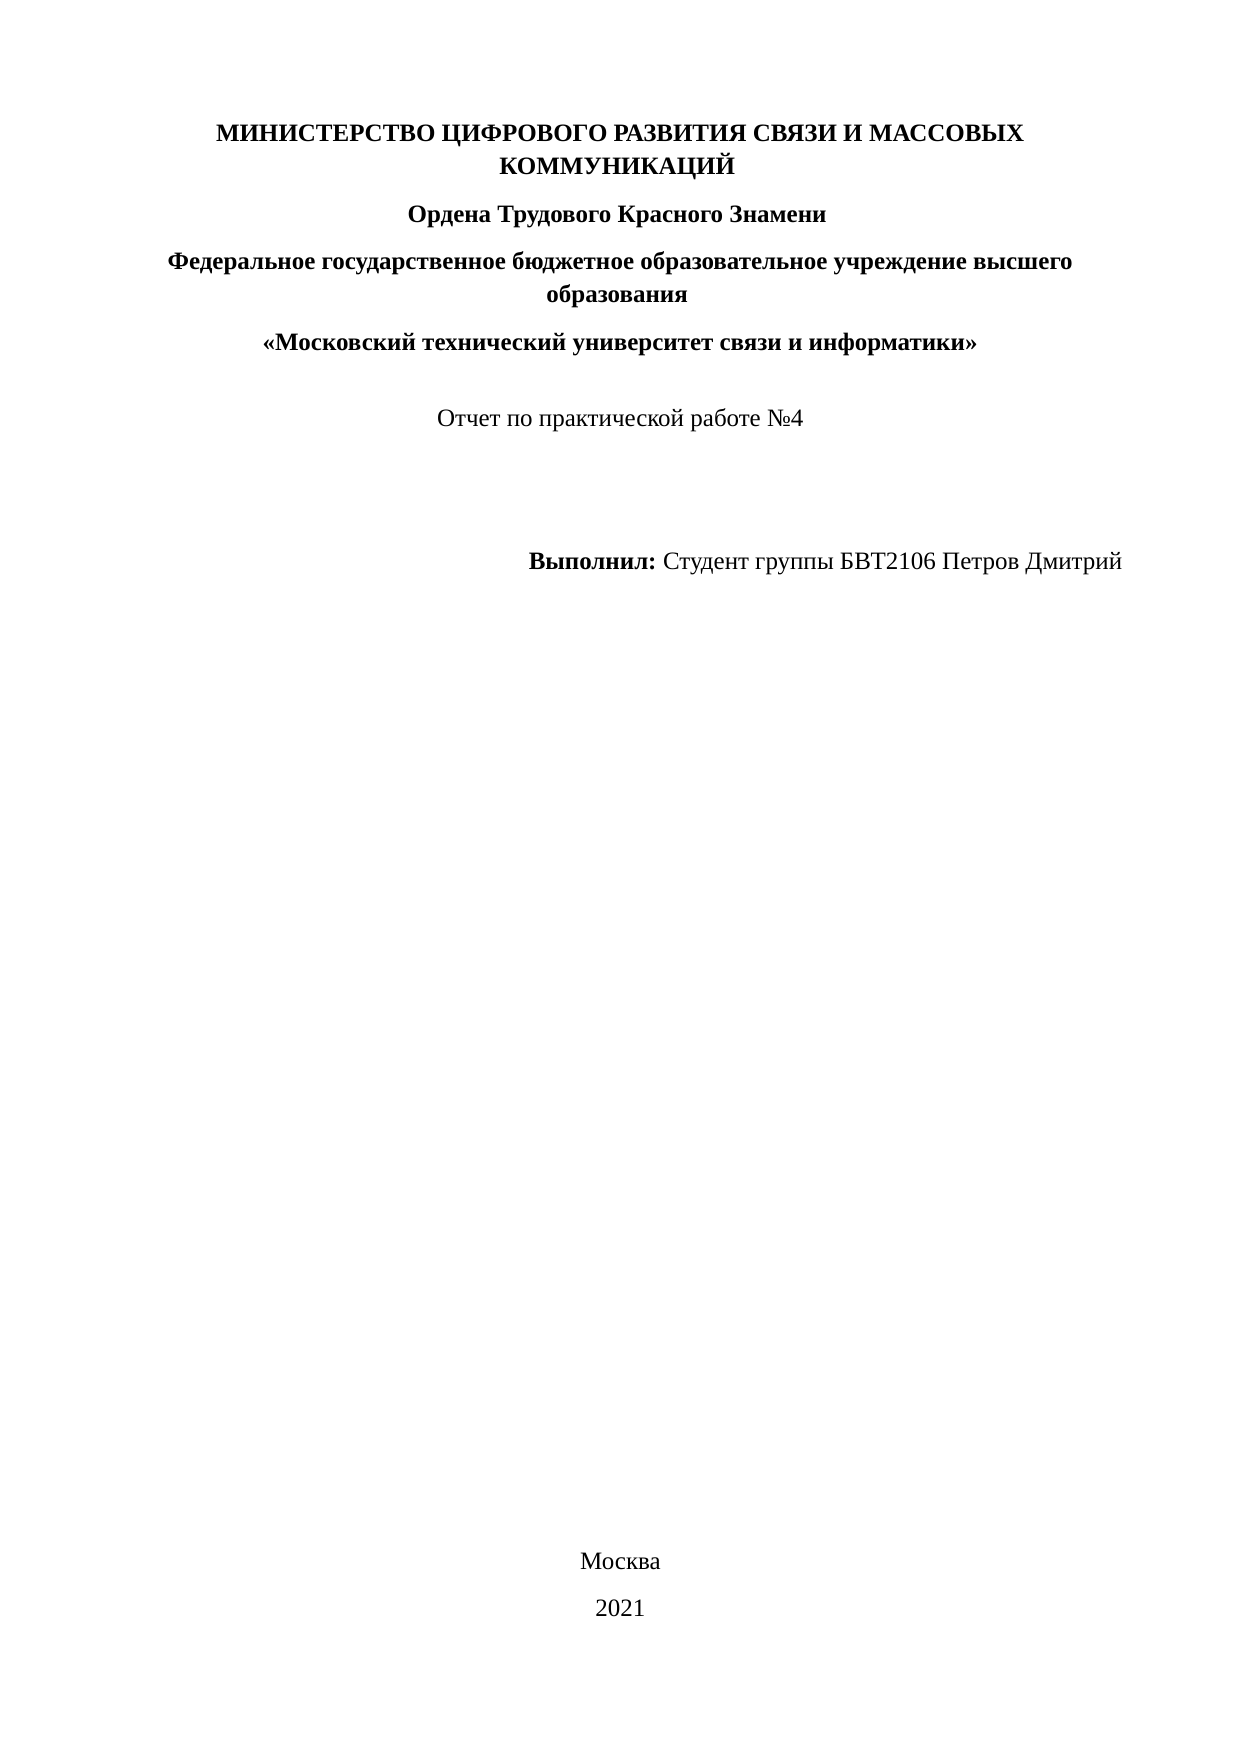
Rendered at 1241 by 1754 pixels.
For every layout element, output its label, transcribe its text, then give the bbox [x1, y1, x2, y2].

text Отчет по практической работе №4 [118, 403, 1122, 432]
text Выполнил: Студент группы БВТ2106 Петров Дмитрий [118, 546, 1122, 575]
text Ордена Трудового Красного Знамени [118, 199, 1122, 227]
text МИНИСТЕРСТВО ЦИФРОВОГО РАЗВИТИЯ СВЯЗИ И МАССОВЫХ КОММУНИКАЦИЙ [118, 118, 1122, 180]
text Федеральное государственное бюджетное образовательное учреждение высшего образования [118, 246, 1122, 308]
text 2021 [118, 1593, 1122, 1622]
text «Московский технический университет связи и информатики» [118, 327, 1122, 356]
text Москва [118, 1546, 1122, 1574]
